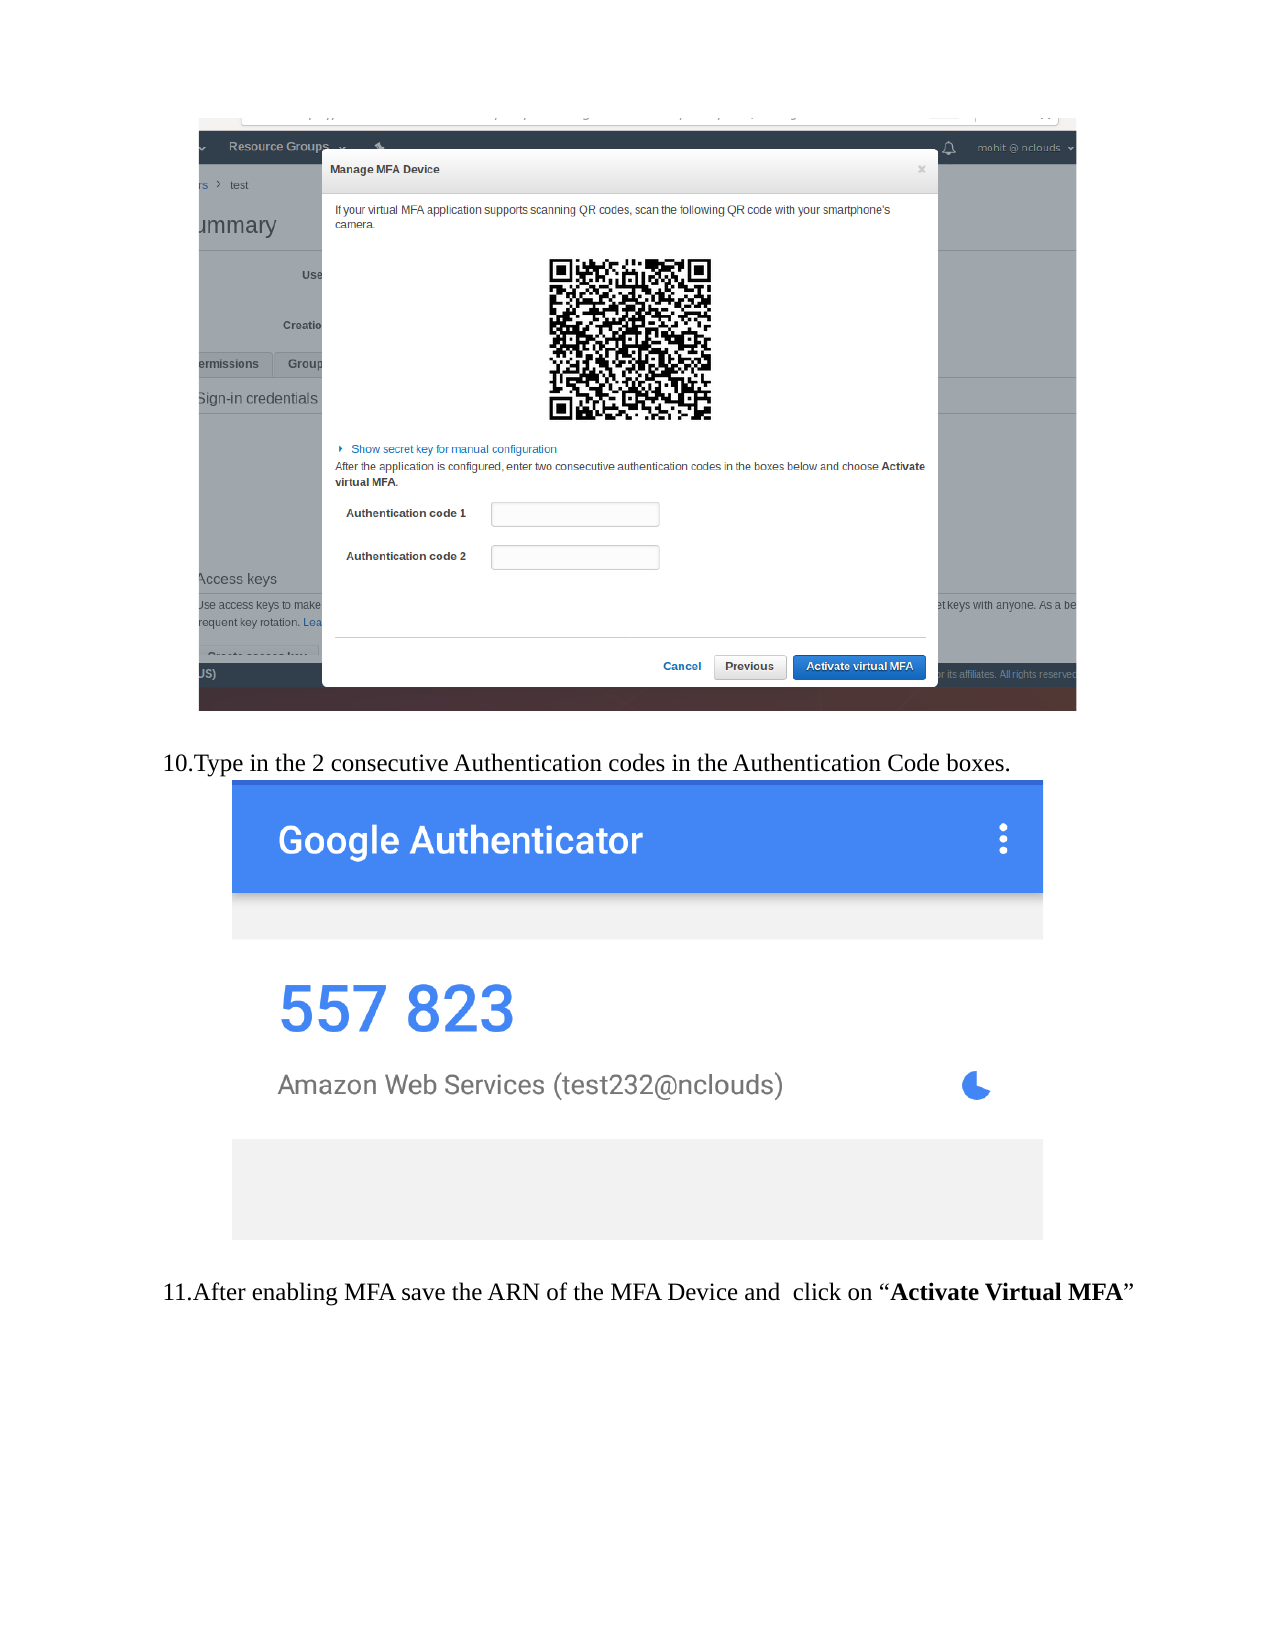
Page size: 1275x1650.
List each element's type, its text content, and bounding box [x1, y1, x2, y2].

picture [232, 780, 1044, 1240]
list Type in the 2 consecutive Authentication codes in the Authentication Code boxes. [162, 748, 1157, 776]
list After enabling MFA save the ARN of the MFA Device and click on “Activate Virtual MFA” [162, 1277, 1157, 1306]
picture [198, 118, 1077, 711]
